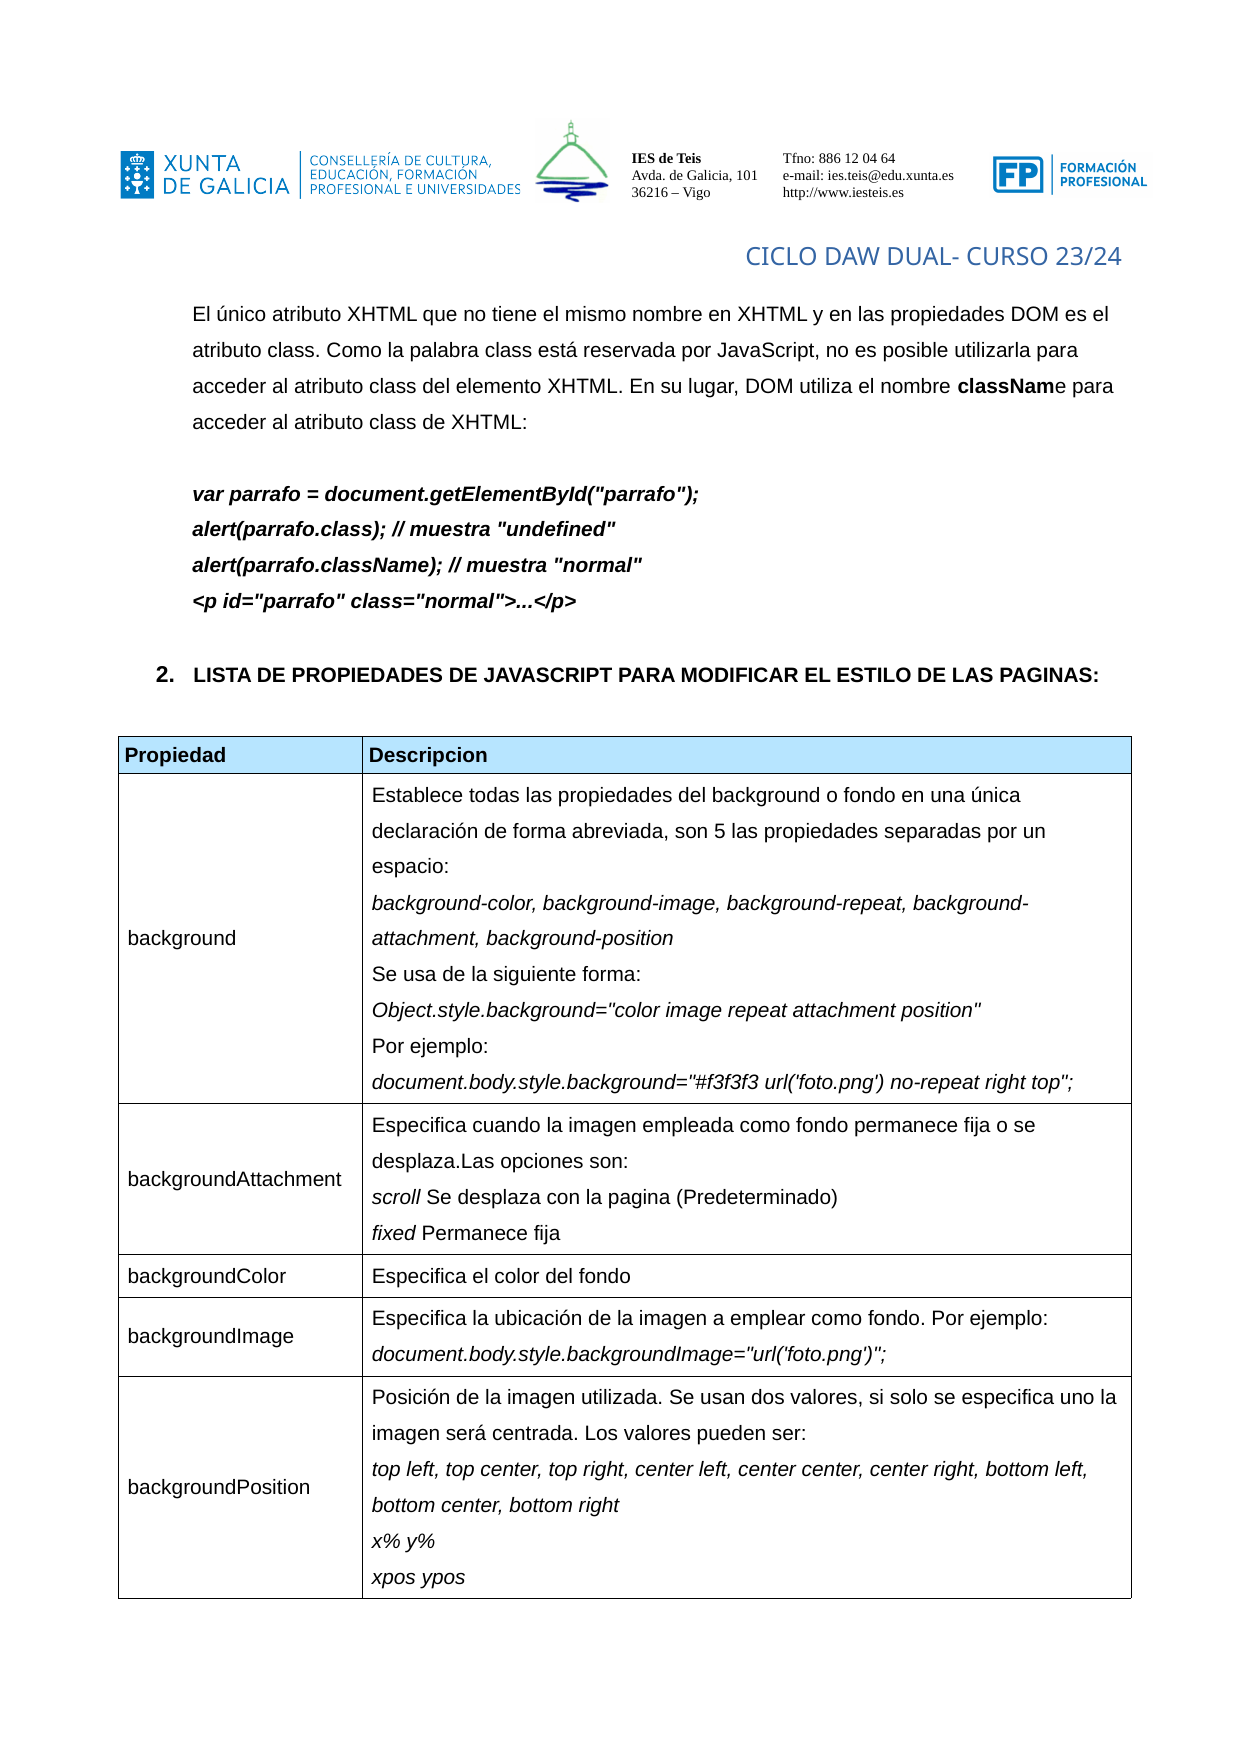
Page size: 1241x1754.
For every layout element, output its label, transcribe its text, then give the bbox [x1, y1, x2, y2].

table_cell backgroundColor [119, 1255, 362, 1297]
picture [120, 151, 521, 199]
table_cell backgroundPosition [119, 1377, 362, 1598]
text El único atributo XHTML que no tiene el mismo nombre en XHTML y en las propiedades DOM es el atributo class. Como la palabra class está reservada por JavaScript, no es posible utilizarla para acceder al atributo class del elemento XHTML. En su lugar, DOM utiliza el nombre className para acceder al atributo class de XHTML: [192, 302, 1122, 433]
table_cell Especifica cuando la imagen empleada como fondo permanece fija o se desplaza.Las opciones son: scroll Se desplaza con la pagina (Predeterminado) fixed Permanece fija [363, 1104, 1131, 1254]
table_header Propiedad [119, 737, 362, 773]
table_cell Posición de la imagen utilizada. Se usan dos valores, si solo se especifica uno la imagen será centrada. Los valores pueden ser: top left, top center, top right, center left, center center, center right, bottom left, bottom center, bottom right x% y% xpos ypos [363, 1377, 1131, 1598]
text alert(parrafo.className); // muestra "normal" [192, 553, 1122, 577]
table_cell Establece todas las propiedades del background o fondo en una única declaración de forma abreviada, son 5 las propiedades separadas por un espacio: background-color, background-image, background-repeat, background-attachment, background-position Se usa de la siguiente forma: Object.style.background="color image repeat attachment position" Por ejemplo: document.body.style.background="#f3f3f3 url('foto.png') no-repeat right top"; [363, 774, 1131, 1103]
text <p id="parrafo" class="normal">...</p> [192, 589, 1122, 613]
table_cell backgroundAttachment [119, 1104, 362, 1254]
table_cell Especifica la ubicación de la imagen a emplear como fondo. Por ejemplo: document.body.style.backgroundImage="url('foto.png')"; [363, 1298, 1131, 1376]
list LISTA DE PROPIEDADES DE JAVASCRIPT PARA MODIFICAR EL ESTILO DE LAS PAGINAS: [156, 661, 1122, 687]
picture [989, 152, 1153, 198]
table_cell backgroundImage [119, 1298, 362, 1376]
picture [534, 118, 611, 203]
table_header Descripcion [363, 737, 1131, 773]
text var parrafo = document.getElementById("parrafo"); [192, 481, 1122, 505]
table_cell background [119, 774, 362, 1103]
text alert(parrafo.class); // muestra "undefined" [192, 517, 1122, 541]
table_cell Especifica el color del fondo [363, 1255, 1131, 1297]
